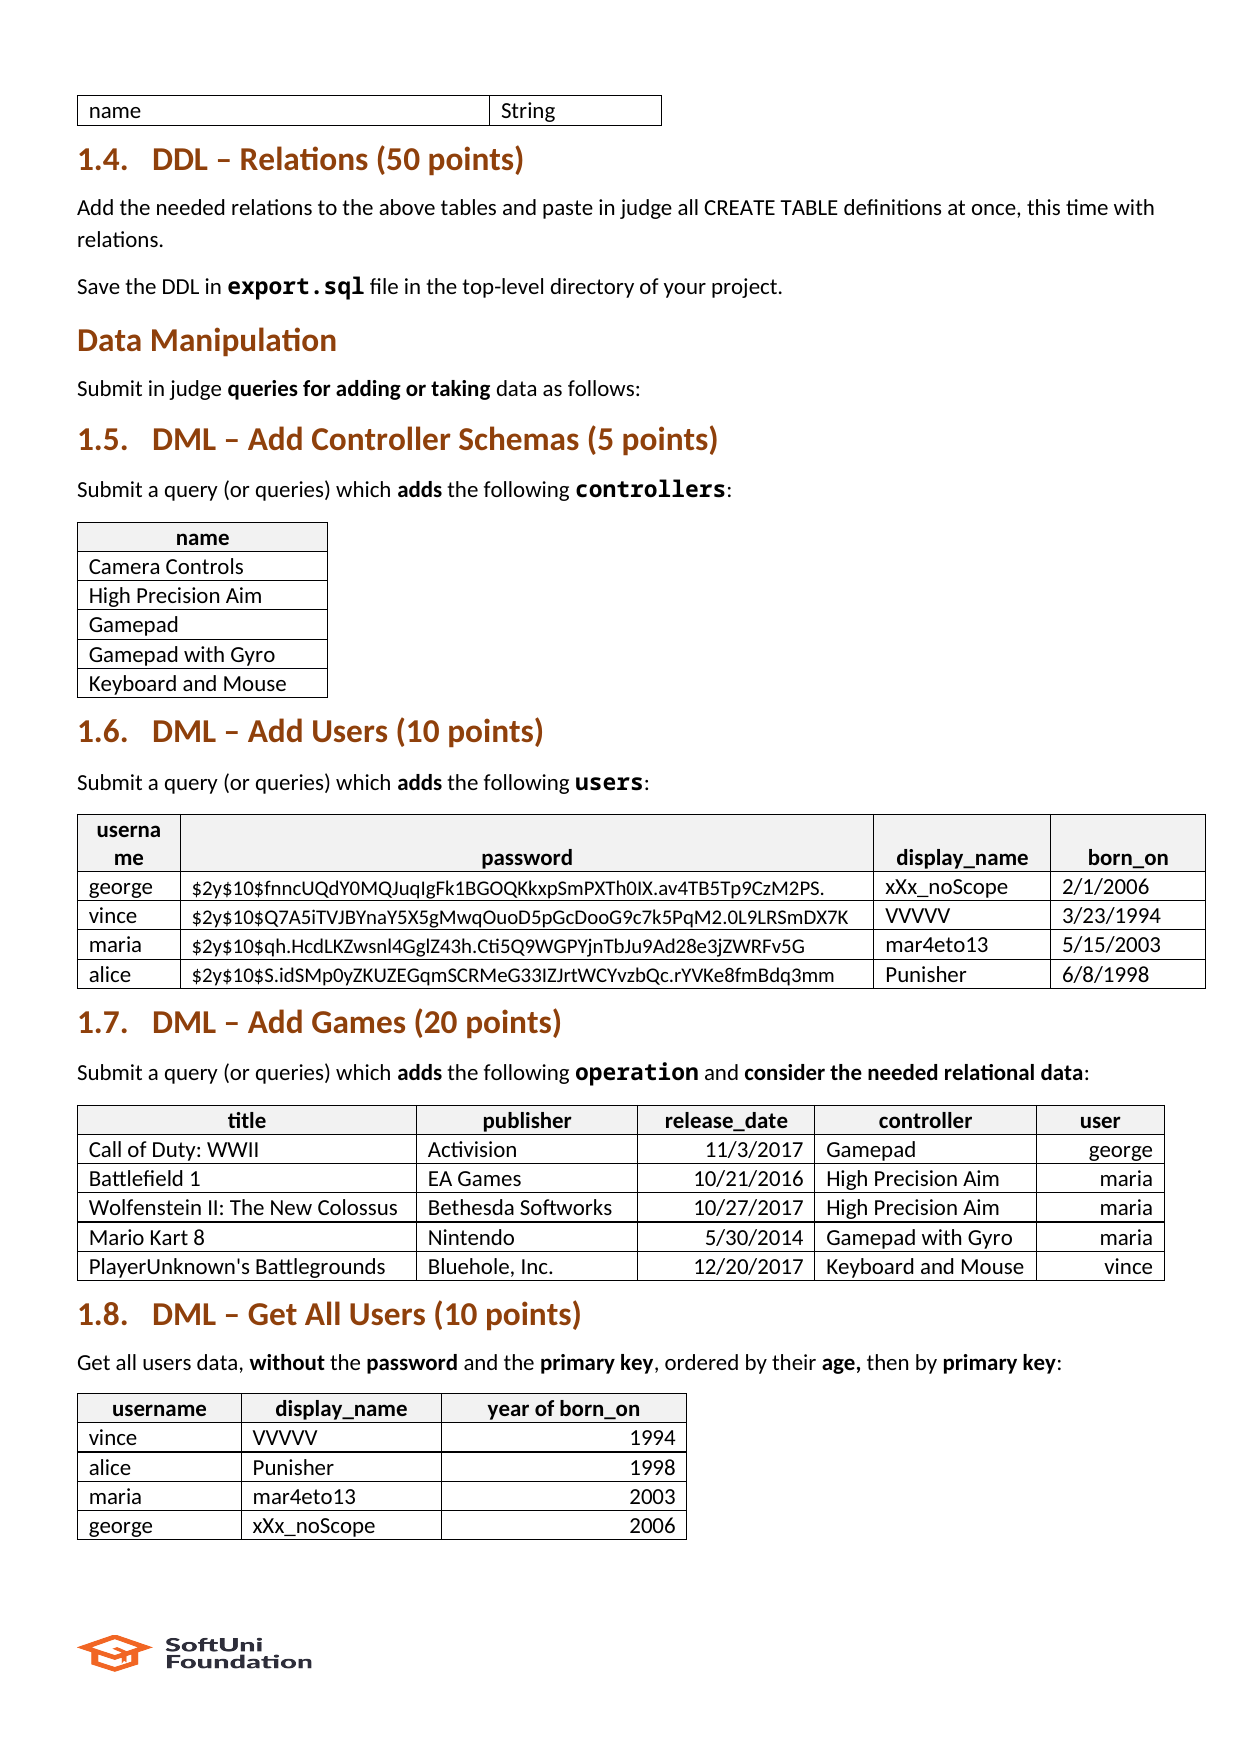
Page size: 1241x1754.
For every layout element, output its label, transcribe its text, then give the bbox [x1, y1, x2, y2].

table_cell Camera Controls [78, 552, 327, 580]
table_cell george [78, 1511, 241, 1539]
table_header user [1037, 1106, 1164, 1134]
table_cell Gamepad [815, 1135, 1036, 1163]
table_cell PlayerUnknown's Battlegrounds [78, 1252, 416, 1280]
table_cell Call of Duty: WWII [78, 1135, 416, 1163]
table_cell Punisher [874, 960, 1050, 988]
table_cell vince [78, 1423, 241, 1451]
table_cell $2y$10$qh.HcdLKZwsnl4GglZ43h.Cti5Q9WGPYjnTbJu9Ad28e3jZWRFv5G [181, 930, 873, 958]
table_cell High Precision Aim [78, 581, 327, 609]
table_cell maria [1037, 1223, 1164, 1251]
table_cell High Precision Aim [815, 1193, 1036, 1221]
table_cell High Precision Aim [815, 1164, 1036, 1192]
table_cell Battlefield 1 [78, 1164, 416, 1192]
subtitle DML – Add Users (10 points) [77, 710, 1163, 751]
table_header year of born_on [442, 1394, 686, 1422]
table_cell $2y$10$Q7A5iTVJBYnaY5X5gMwqOuoD5pGcDooG9c7k5PqM2.0L9LRSmDX7K [181, 901, 873, 929]
table_header title [78, 1106, 416, 1134]
table_cell alice [78, 1453, 241, 1481]
text Save the DDL in export.sql file in the top-level directory of your project. [77, 270, 1163, 301]
table_cell Keyboard and Mouse [815, 1252, 1036, 1280]
table_cell String [490, 96, 661, 124]
table_cell Activision [417, 1135, 637, 1163]
table_cell 11/3/2017 [638, 1135, 814, 1163]
table_header password [181, 815, 873, 871]
table_cell VVVVV [874, 901, 1050, 929]
table_cell maria [78, 930, 180, 958]
subtitle DML – Get All Users (10 points) [77, 1293, 1163, 1334]
table_header name [78, 523, 327, 551]
table_cell 5/30/2014 [638, 1223, 814, 1251]
table_cell $2y$10$S.idSMp0yZKUZEGqmSCRMeG33IZJrtWCYvzbQc.rYVKe8fmBdq3mm [181, 960, 873, 988]
table_header born_on [1051, 815, 1205, 871]
table_cell 10/27/2017 [638, 1193, 814, 1221]
text Submit a query (or queries) which adds the following users: [77, 766, 1163, 797]
subtitle DML – Add Controller Schemas (5 points) [77, 418, 1163, 459]
subtitle Data Manipulation [77, 318, 1163, 359]
table_header release_date [638, 1106, 814, 1134]
table_cell Keyboard and Mouse [78, 669, 327, 697]
table_cell VVVVV [242, 1423, 441, 1451]
table_header display_name [874, 815, 1050, 871]
table_cell george [78, 872, 180, 900]
table_cell 10/21/2016 [638, 1164, 814, 1192]
text Submit a query (or queries) which adds the following operation and consider the needed relational data: [77, 1056, 1163, 1088]
table_cell Nintendo [417, 1223, 637, 1251]
table_cell $2y$10$fnncUQdY0MQJuqIgFk1BGOQKkxpSmPXTh0IX.av4TB5Tp9CzM2PS. [181, 872, 873, 900]
table_cell maria [78, 1482, 241, 1510]
table_cell 5/15/2003 [1051, 930, 1205, 958]
table_cell xXx_noScope [242, 1511, 441, 1539]
table_header controller [815, 1106, 1036, 1134]
picture [76, 1635, 312, 1672]
subtitle DDL – Relations (50 points) [77, 138, 1163, 179]
table_cell vince [1037, 1252, 1164, 1280]
table_cell name [78, 96, 489, 124]
table_cell Bluehole, Inc. [417, 1252, 637, 1280]
table_cell Wolfenstein II: The New Colossus [78, 1193, 416, 1221]
table_cell 2006 [442, 1511, 686, 1539]
text Add the needed relations to the above tables and paste in judge all CREATE TABLE definitions at once, this time with relations. [77, 193, 1163, 253]
table_cell vince [78, 901, 180, 929]
table_cell mar4eto13 [242, 1482, 441, 1510]
table_header display_name [242, 1394, 441, 1422]
table_cell xXx_noScope [874, 872, 1050, 900]
table_cell Punisher [242, 1453, 441, 1481]
table_cell alice [78, 960, 180, 988]
text Submit a query (or queries) which adds the following controllers: [77, 473, 1163, 505]
table_header username [78, 1394, 241, 1422]
table_cell george [1037, 1135, 1164, 1163]
table_cell maria [1037, 1193, 1164, 1221]
table_cell Gamepad with Gyro [815, 1223, 1036, 1251]
table_cell EA Games [417, 1164, 637, 1192]
text Get all users data, without the password and the primary key, ordered by their age, then by primary key: [77, 1348, 1163, 1376]
table_cell 1994 [442, 1423, 686, 1451]
table_cell maria [1037, 1164, 1164, 1192]
table_header username [78, 815, 180, 871]
table_cell 6/8/1998 [1051, 960, 1205, 988]
table_cell 3/23/1994 [1051, 901, 1205, 929]
table_cell 2/1/2006 [1051, 872, 1205, 900]
table_cell mar4eto13 [874, 930, 1050, 958]
table_cell 2003 [442, 1482, 686, 1510]
table_cell Gamepad with Gyro [78, 640, 327, 668]
table_cell Gamepad [78, 610, 327, 638]
text Submit in judge queries for adding or taking data as follows: [77, 374, 1163, 402]
table_cell 1998 [442, 1453, 686, 1481]
table_header publisher [417, 1106, 637, 1134]
table_cell Bethesda Softworks [417, 1193, 637, 1221]
table_cell Mario Kart 8 [78, 1223, 416, 1251]
table_cell 12/20/2017 [638, 1252, 814, 1280]
subtitle DML – Add Games (20 points) [77, 1001, 1163, 1042]
